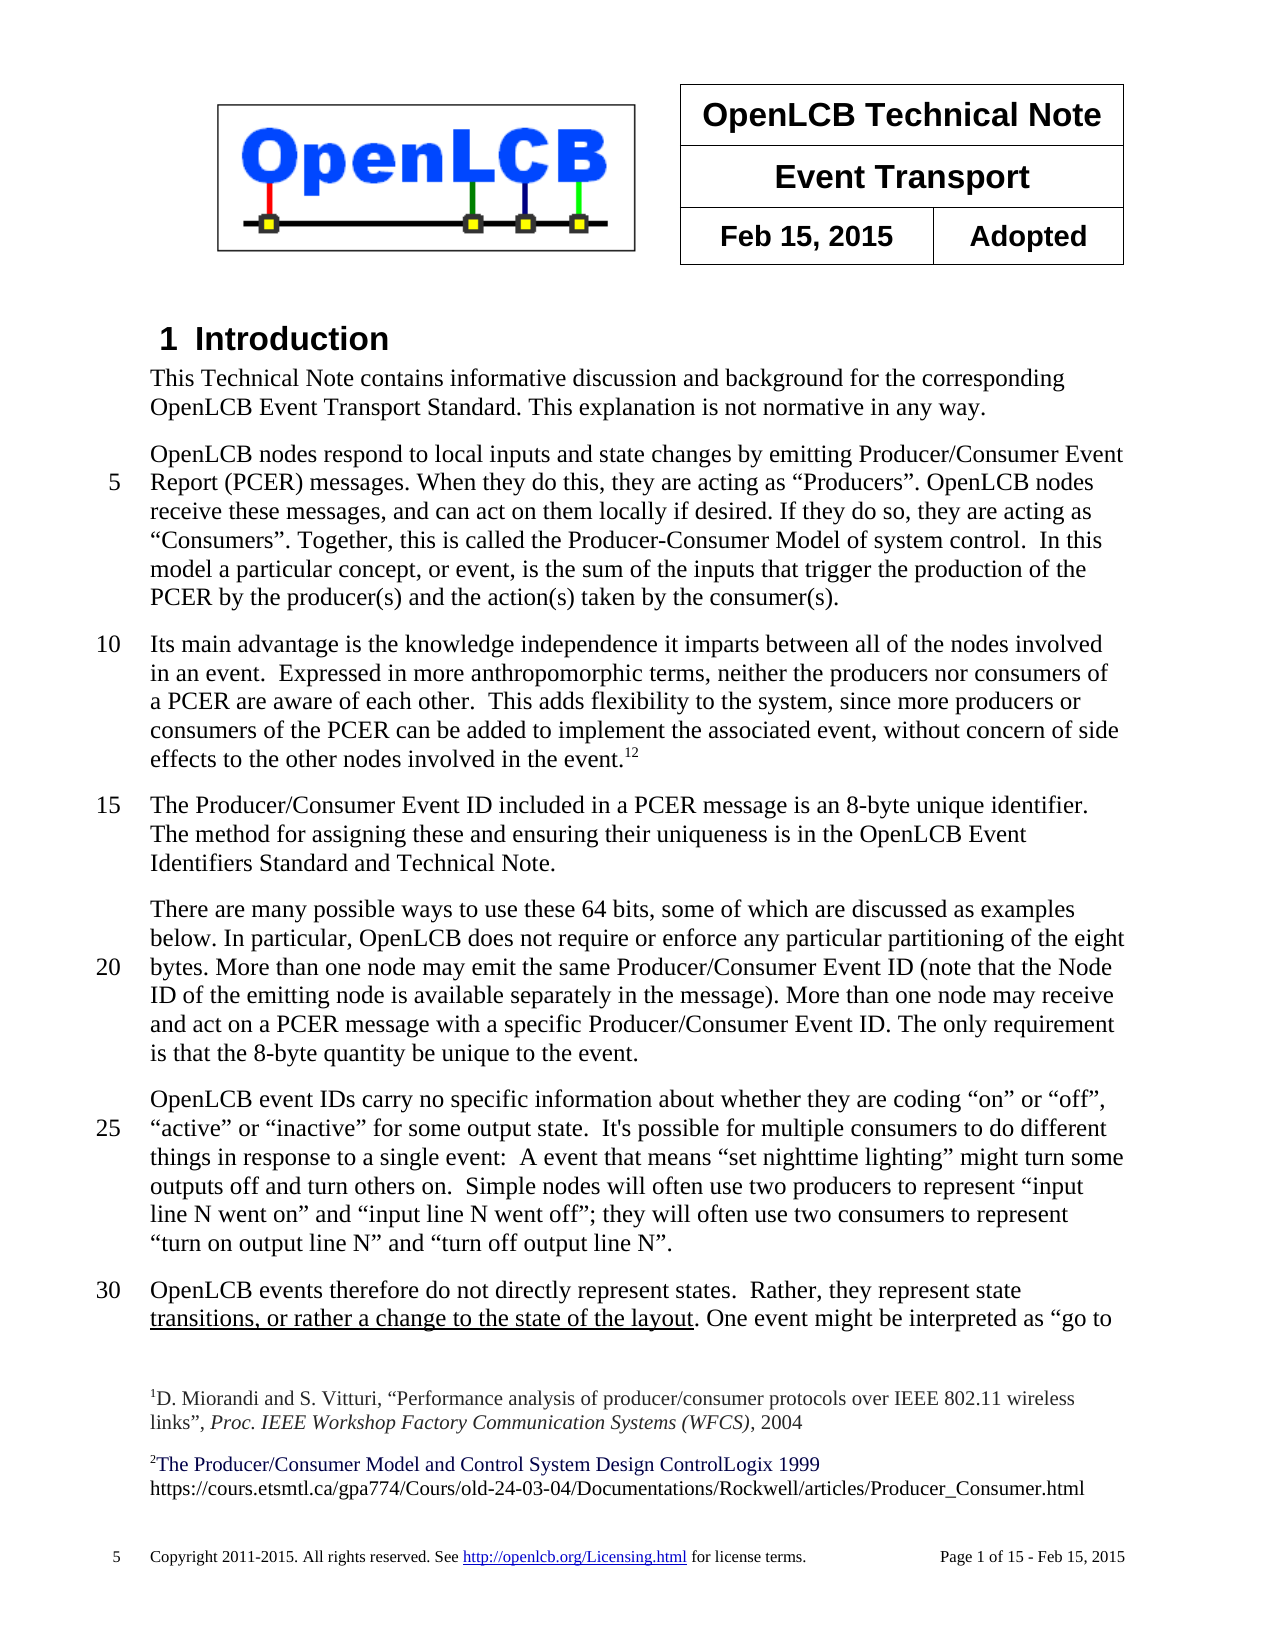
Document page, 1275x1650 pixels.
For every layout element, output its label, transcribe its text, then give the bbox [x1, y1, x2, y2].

picture [216, 103, 637, 253]
text This Technical Note contains informative discussion and background for the corresponding OpenLCB Event Transport Standard. This explanation is not normative in any way. [150, 363, 1125, 421]
text OpenLCB nodes respond to local inputs and state changes by emitting Producer/Consumer Event Report (PCER) messages. When they do this, they are acting as “Producers”. OpenLCB nodes receive these messages, and can act on them locally if desired. If they do so, they are acting as “Consumers”. Together, this is called the Producer-Consumer Model of system control. In this model a particular concept, or event, is the sum of the inputs that trigger the production of the PCER by the producer(s) and the action(s) taken by the consumer(s). [150, 439, 1125, 611]
text OpenLCB events therefore do not directly represent states. Rather, they represent state transitions, or rather a change to the state of the layout. One event might be interpreted as “go to [150, 1275, 1125, 1332]
text There are many possible ways to use these 64 bits, some of which are discussed as examples below. In particular, OpenLCB does not require or enforce any particular partitioning of the eight bytes. More than one node may emit the same Producer/Consumer Event ID (note that the Node ID of the emitting node is available separately in the message). More than one node may receive and act on a PCER message with a specific Producer/Consumer Event ID. The only requirement is that the 8-byte quantity be unique to the event. [150, 894, 1125, 1067]
subtitle Introduction [150, 319, 1125, 357]
text D. Miorandi and S. Vitturi, “Performance analysis of producer/consumer protocols over IEEE 802.11 wireless links”, Proc. IEEE Workshop Factory Communication Systems (WFCS), 2004 [150, 1386, 1125, 1434]
text OpenLCB event IDs carry no specific information about whether they are coding “on” or “off”, “active” or “inactive” for some output state. It's possible for multiple consumers to do different things in response to a single event: A event that means “set nighttime lighting” might turn some outputs off and turn others on. Simple nodes will often use two producers to represent “input line N went on” and “input line N went off”; they will often use two consumers to represent “turn on output line N” and “turn off output line N”. [150, 1084, 1125, 1257]
text The Producer/Consumer Model and Control System Design ControlLogix 1999 https://cours.etsmtl.ca/gpa774/Cours/old-24-03-04/Documentations/Rockwell/articles/Producer_Consumer.html [150, 1452, 1125, 1500]
text Its main advantage is the knowledge independence it imparts between all of the nodes involved in an event. Expressed in more anthropomorphic terms, neither the producers nor consumers of a PCER are aware of each other. This adds flexibility to the system, since more producers or consumers of the PCER can be added to implement the associated event, without concern of side effects to the other nodes involved in the event. [150, 629, 1125, 773]
text The Producer/Consumer Event ID included in a PCER message is an 8-byte unique identifier. The method for assigning these and ensuring their uniqueness is in the OpenLCB Event Identifiers Standard and Technical Note. [150, 790, 1125, 877]
